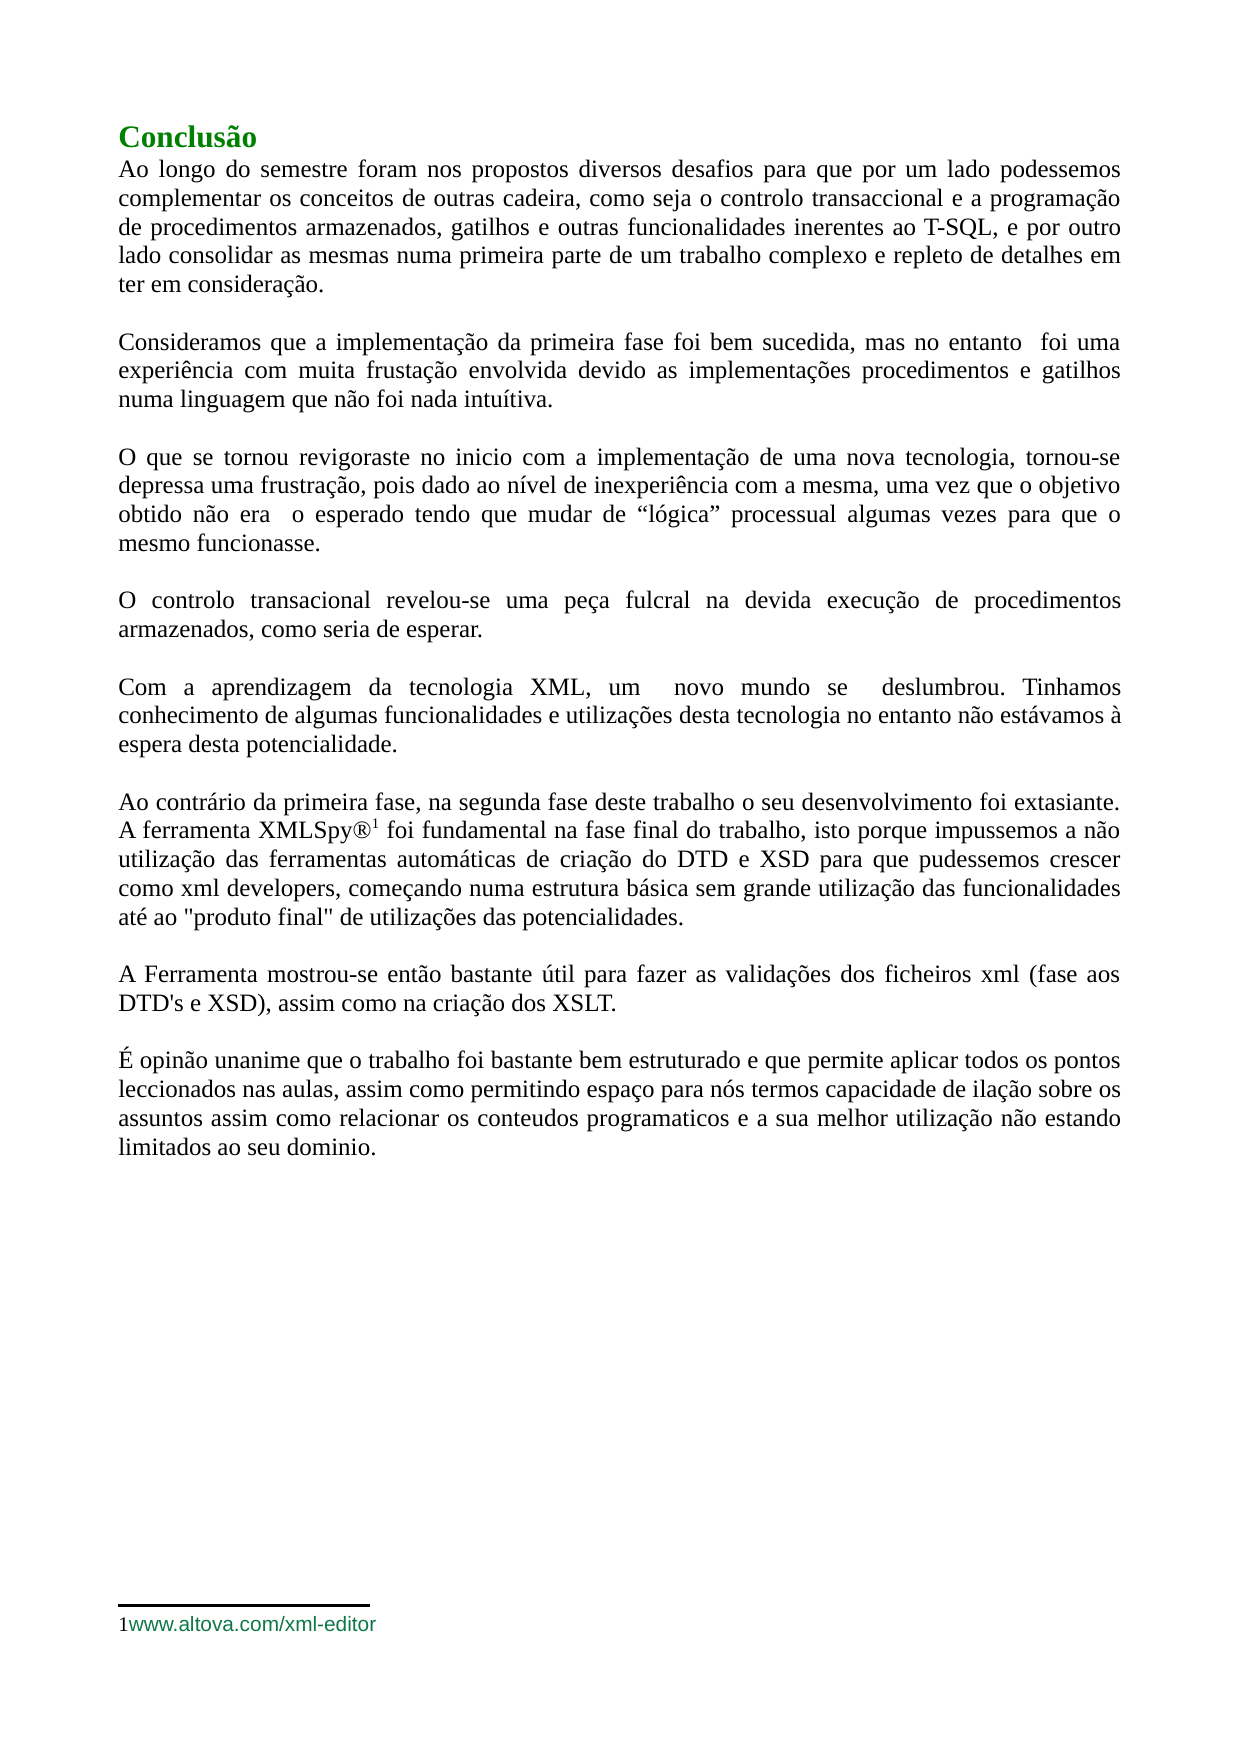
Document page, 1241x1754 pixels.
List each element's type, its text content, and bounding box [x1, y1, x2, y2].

text Consideramos que a implementação da primeira fase foi bem sucedida, mas no entanto foi uma experiência com muita frustação envolvida devido as implementações procedimentos e gatilhos numa linguagem que não foi nada intuítiva. [118, 327, 1122, 413]
text O controlo transacional revelou-se uma peça fulcral na devida execução de procedimentos armazenados, como seria de esperar. [118, 585, 1122, 643]
subtitle Conclusão [118, 118, 1122, 154]
text Com a aprendizagem da tecnologia XML, um novo mundo se deslumbrou. Tinhamos conhecimento de algumas funcionalidades e utilizações desta tecnologia no entanto não estávamos à espera desta potencialidade. [118, 672, 1122, 758]
text O que se tornou revigoraste no inicio com a implementação de uma nova tecnologia, tornou-se depressa uma frustração, pois dado ao nível de inexperiência com a mesma, uma vez que o objetivo obtido não era o esperado tendo que mudar de “lógica” processual algumas vezes para que o mesmo funcionasse. [118, 442, 1122, 557]
text Ao longo do semestre foram nos propostos diversos desafios para que por um lado podessemos complementar os conceitos de outras cadeira, como seja o controlo transaccional e a programação de procedimentos armazenados, gatilhos e outras funcionalidades inerentes ao T-SQL, e por outro lado consolidar as mesmas numa primeira parte de um trabalho complexo e repleto de detalhes em ter em consideração. [118, 154, 1122, 298]
text Ao contrário da primeira fase, na segunda fase deste trabalho o seu desenvolvimento foi extasiante. A ferramenta XMLSpy® foi fundamental na fase final do trabalho, isto porque impussemos a não utilização das ferramentas automáticas de criação do DTD e XSD para que pudessemos crescer como xml developers, começando numa estrutura básica sem grande utilização das funcionalidades até ao "produto final" de utilizações das potencialidades. [118, 787, 1122, 930]
text www.altova.com/xml-editor [118, 1612, 1122, 1636]
text É opinão unanime que o trabalho foi bastante bem estruturado e que permite aplicar todos os pontos leccionados nas aulas, assim como permitindo espaço para nós termos capacidade de ilação sobre os assuntos assim como relacionar os conteudos programaticos e a sua melhor utilização não estando limitados ao seu dominio. [118, 1045, 1122, 1160]
text A Ferramenta mostrou-se então bastante útil para fazer as validações dos ficheiros xml (fase aos DTD's e XSD), assim como na criação dos XSLT. [118, 959, 1122, 1017]
